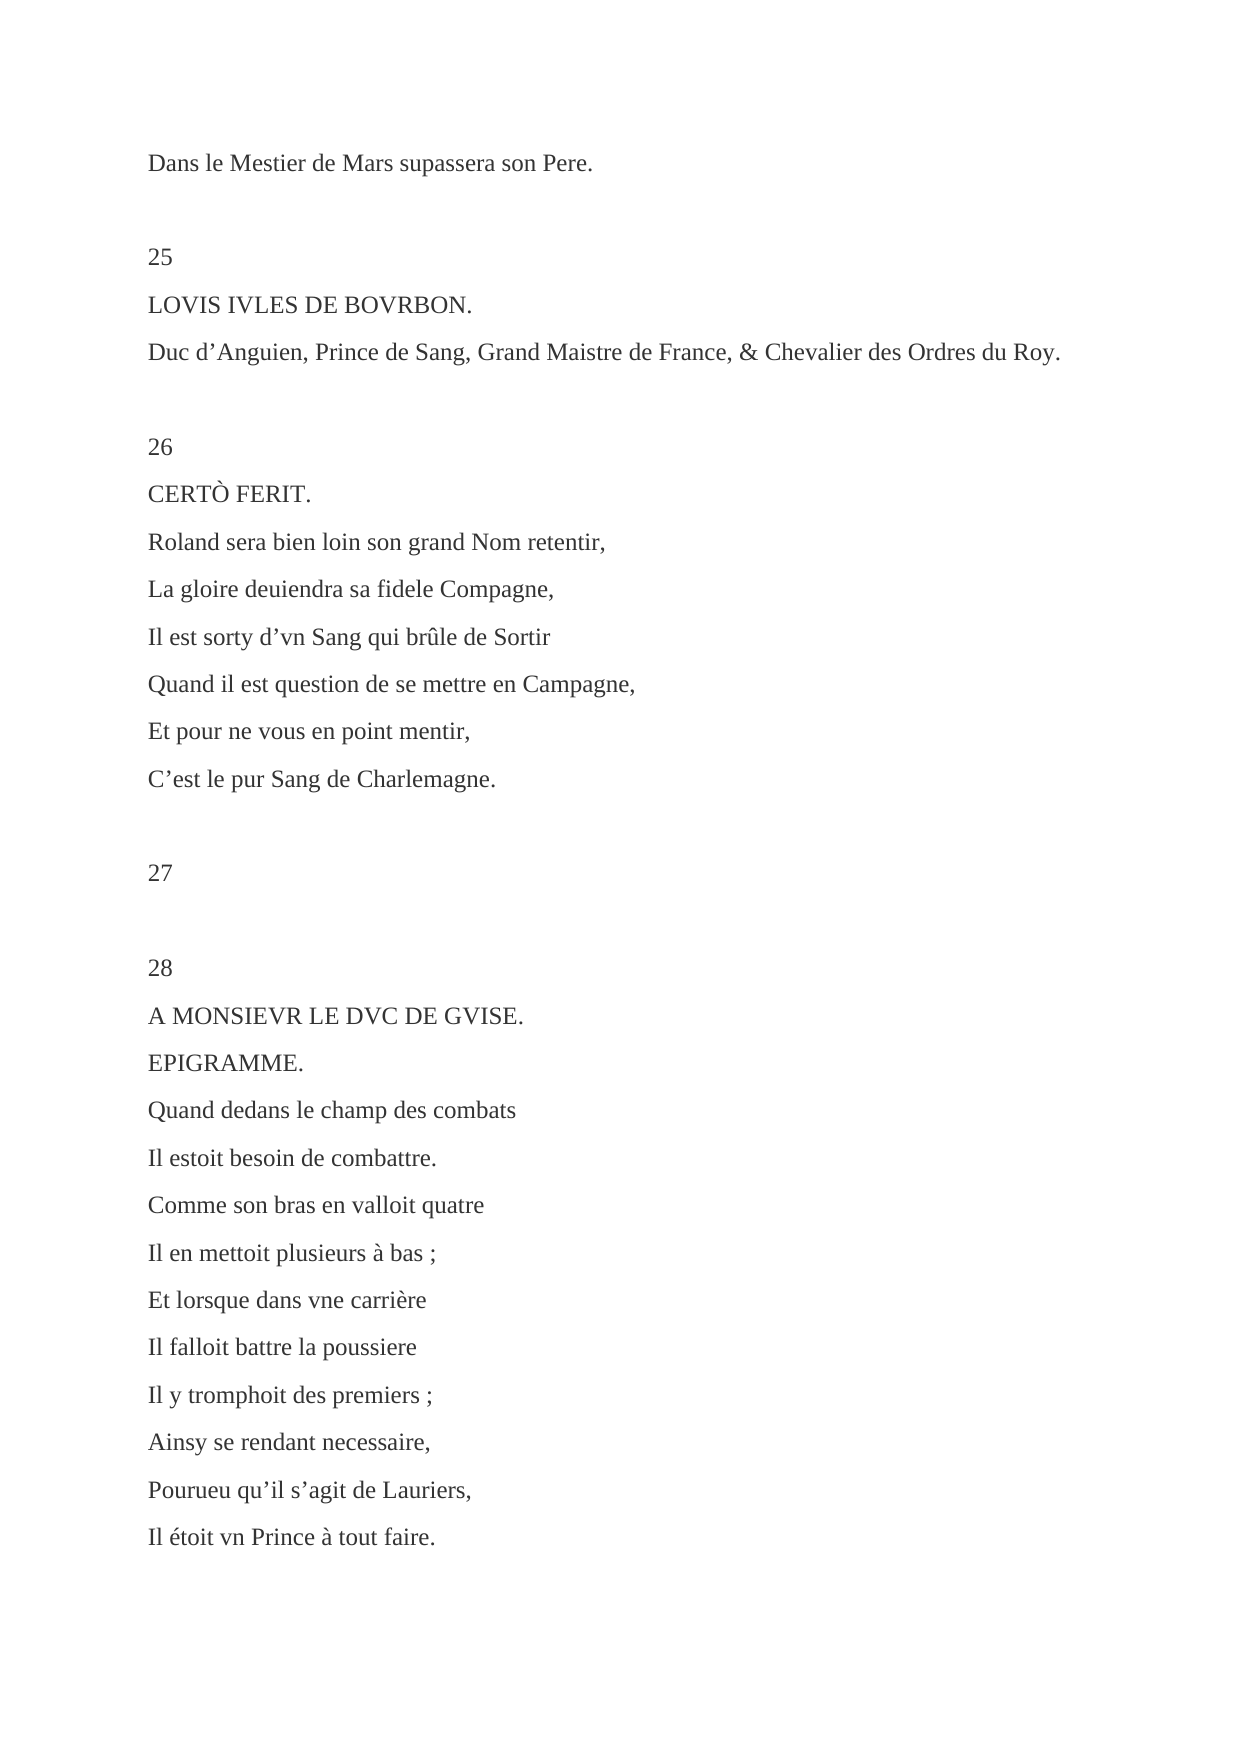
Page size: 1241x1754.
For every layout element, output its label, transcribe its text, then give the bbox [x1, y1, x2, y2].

text Il en mettoit plusieurs à bas ; [148, 1238, 1093, 1266]
text LOVIS IVLES DE BOVRBON. [148, 290, 1093, 318]
text A MONSIEVR LE DVC DE GVISE. [148, 1001, 1093, 1029]
text CERTÒ FERIT. [148, 479, 1093, 508]
text 26 [148, 432, 1093, 461]
text 25 [148, 242, 1093, 271]
text Quand il est question de se mettre en Campagne, [148, 669, 1093, 698]
text Roland sera bien loin son grand Nom retentir, [148, 527, 1093, 556]
text Et pour ne vous en point mentir, [148, 716, 1093, 745]
text C’est le pur Sang de Charlemagne. [148, 764, 1093, 792]
text Dans le Mestier de Mars supassera son Pere. [148, 148, 1093, 176]
text EPIGRAMME. [148, 1048, 1093, 1077]
text Il estoit besoin de combattre. [148, 1143, 1093, 1172]
text Comme son bras en valloit quatre [148, 1190, 1093, 1219]
text Il est sorty d’vn Sang qui brûle de Sortir [148, 622, 1093, 650]
text Duc d’Anguien, Prince de Sang, Grand Maistre de France, & Chevalier des Ordres du Roy. [148, 337, 1093, 366]
text 28 [148, 953, 1093, 982]
text Ainsy se rendant necessaire, [148, 1427, 1093, 1456]
text La gloire deuiendra sa fidele Compagne, [148, 574, 1093, 603]
text Quand dedans le champ des combats [148, 1096, 1093, 1124]
text Il étoit vn Prince à tout faire. [148, 1522, 1093, 1551]
text Et lorsque dans vne carrière [148, 1285, 1093, 1314]
text Pourueu qu’il s’agit de Lauriers, [148, 1475, 1093, 1503]
text Il y tromphoit des premiers ; [148, 1380, 1093, 1409]
text Il falloit battre la poussiere [148, 1332, 1093, 1361]
text 27 [148, 858, 1093, 887]
